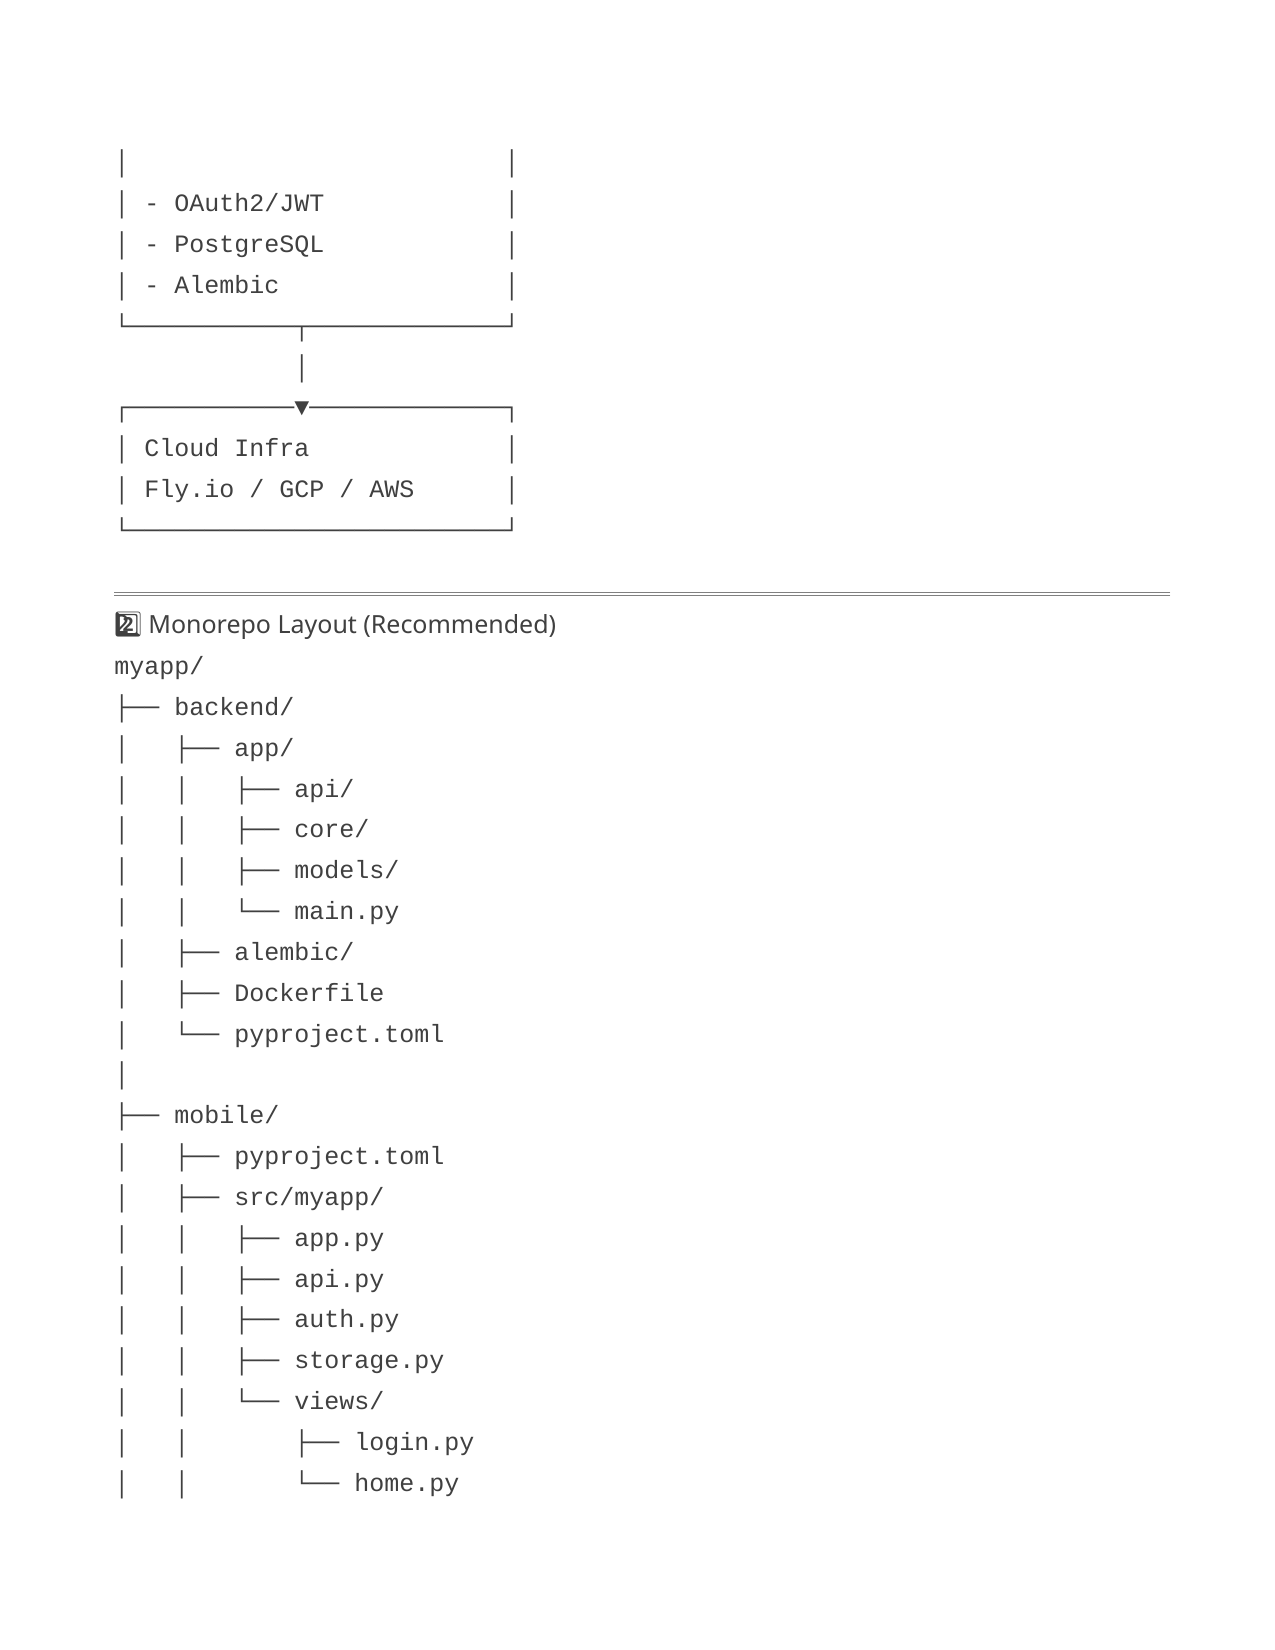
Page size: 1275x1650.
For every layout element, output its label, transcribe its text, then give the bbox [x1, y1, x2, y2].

text │ │ ├── api/ [182, 776, 241, 804]
text │ [114, 354, 301, 382]
text └───────────┬─────────────┘ [302, 313, 1170, 342]
text │ │ ├── app.py [122, 1225, 181, 1254]
text │ ├── Dockerfile [182, 980, 1170, 1009]
text │ │ ├── storage.py [242, 1348, 1170, 1376]
text │ ├── app/ [122, 735, 181, 764]
text │ │ ├── core/ [122, 817, 181, 845]
text │ - OAuth2/JWT │ [512, 191, 1170, 219]
text │ │ ├── app.py [182, 1225, 241, 1254]
text │ │ └── home.py [122, 1470, 181, 1499]
text │ ├── pyproject.toml [122, 1144, 181, 1172]
text │ │ [512, 150, 1170, 178]
text │ │ ├── api.py [182, 1266, 241, 1294]
text │ │ ├── models/ [242, 858, 1170, 886]
text │ │ └── main.py [122, 899, 181, 927]
text │ Cloud Infra │ [122, 436, 511, 464]
text │ │ ├── api.py [122, 1266, 181, 1294]
text │ Cloud Infra │ [512, 436, 1170, 464]
text │ ├── app/ [114, 735, 121, 764]
text │ └── pyproject.toml [122, 1021, 1170, 1049]
text │ ├── pyproject.toml [182, 1144, 1170, 1172]
text └─────────────────────────┘ [114, 517, 1170, 546]
text └───────────┬─────────────┘ [114, 313, 301, 342]
text │ │ ├── login.py [122, 1429, 181, 1458]
text │ │ ├── api.py [242, 1266, 1170, 1294]
text │ [114, 1062, 121, 1090]
text │ │ └── home.py [182, 1470, 1170, 1499]
text │ │ └── views/ [122, 1389, 181, 1417]
text │ Fly.io / GCP / AWS │ [122, 477, 511, 505]
text │ │ [114, 150, 121, 178]
text │ [122, 1062, 1170, 1090]
text │ │ ├── models/ [122, 858, 181, 886]
text │ │ ├── auth.py [122, 1307, 181, 1335]
text │ │ ├── api/ [122, 776, 181, 804]
text │ [302, 354, 1170, 382]
text │ │ ├── auth.py [182, 1307, 241, 1335]
text │ ├── alembic/ [122, 939, 181, 968]
text │ │ ├── core/ [182, 817, 241, 845]
text │ │ └── main.py [182, 899, 1170, 927]
text │ Fly.io / GCP / AWS │ [512, 477, 1170, 505]
text myapp/ [114, 654, 1170, 682]
text ┌───────────▼─────────────┐ [114, 395, 1170, 423]
text ├── backend/ [122, 694, 1170, 723]
text │ - PostgreSQL │ [122, 232, 511, 260]
text │ │ ├── api/ [242, 776, 1170, 804]
text │ - OAuth2/JWT │ [122, 191, 511, 219]
text │ │ ├── storage.py [182, 1348, 241, 1376]
text │ │ ├── models/ [182, 858, 241, 886]
subtitle 2️⃣ Monorepo Layout (Recommended) [114, 607, 1170, 641]
text │ │ ├── storage.py [122, 1348, 181, 1376]
text │ ├── app/ [182, 735, 1170, 764]
text │ │ ├── login.py [302, 1429, 1170, 1458]
text ├── mobile/ [122, 1103, 1170, 1131]
text │ - PostgreSQL │ [512, 232, 1170, 260]
text │ - Alembic │ [512, 272, 1170, 301]
text └───────────┬─────────────┘ [122, 313, 511, 325]
text │ │ ├── core/ [242, 817, 1170, 845]
text │ │ [122, 150, 511, 178]
text │ │ ├── login.py [182, 1429, 301, 1458]
text │ ├── src/myapp/ [122, 1184, 181, 1213]
text │ │ ├── app.py [242, 1225, 1170, 1254]
text │ │ └── views/ [182, 1389, 1170, 1417]
text │ ├── Dockerfile [122, 980, 181, 1009]
text │ - Alembic │ [122, 272, 511, 301]
text │ │ ├── auth.py [242, 1307, 1170, 1335]
text │ ├── alembic/ [182, 939, 1170, 968]
text │ ├── src/myapp/ [182, 1184, 1170, 1213]
